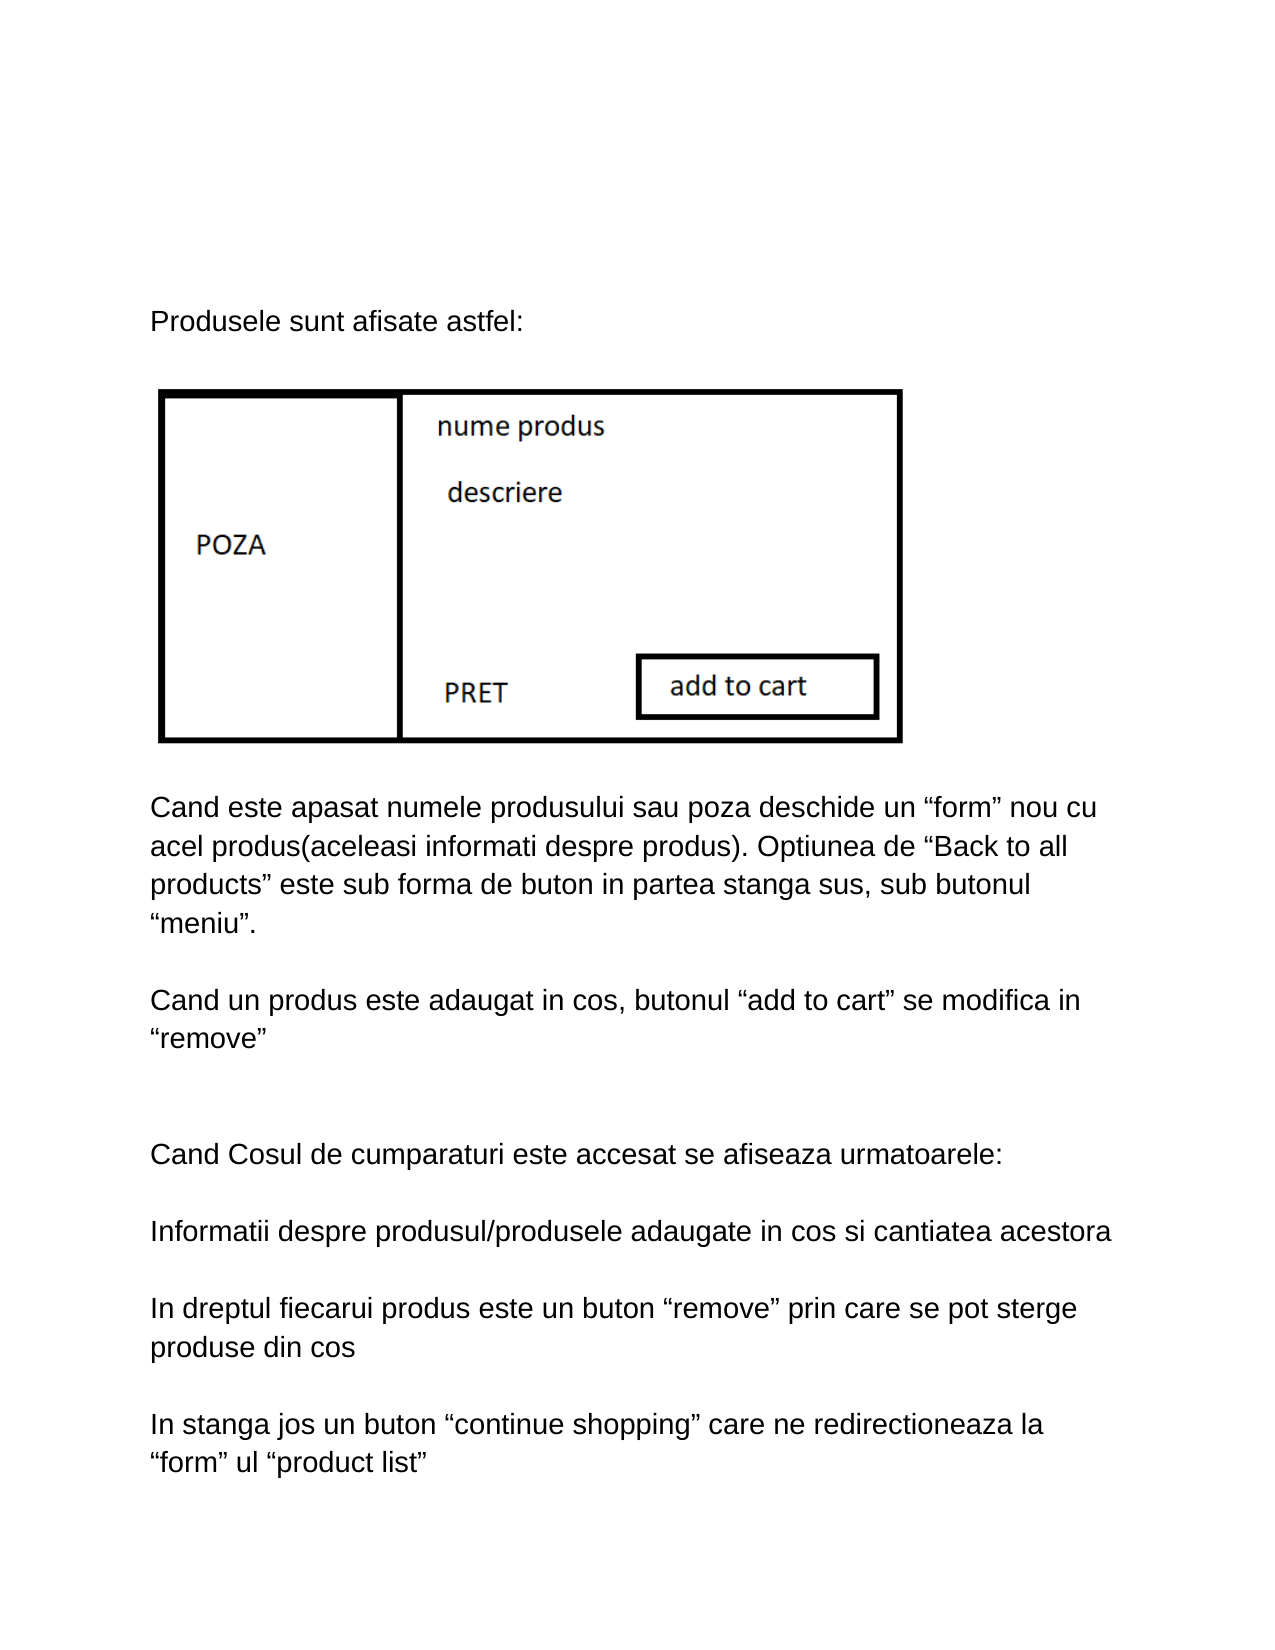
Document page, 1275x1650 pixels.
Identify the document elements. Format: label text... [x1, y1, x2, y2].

picture [150, 381, 911, 748]
text Informatii despre produsul/produsele adaugate in cos si cantiatea acestora [150, 1214, 1125, 1248]
text Cand este apasat numele produsului sau poza deschide un “form” nou cu acel produs(aceleasi informati despre produs). Optiunea de “Back to all products” este sub forma de buton in partea stanga sus, sub butonul “meniu”. [150, 790, 1125, 939]
text Cand un produs este adaugat in cos, butonul “add to cart” se modifica in “remove” [150, 983, 1125, 1055]
text Cand Cosul de cumparaturi este accesat se afiseaza urmatoarele: [150, 1137, 1125, 1171]
text In stanga jos un buton “continue shopping” care ne redirectioneaza la “form” ul “product list” [150, 1407, 1125, 1479]
text Produsele sunt afisate astfel: [150, 304, 1125, 338]
text In dreptul fiecarui produs este un buton “remove” prin care se pot sterge produse din cos [150, 1291, 1125, 1363]
